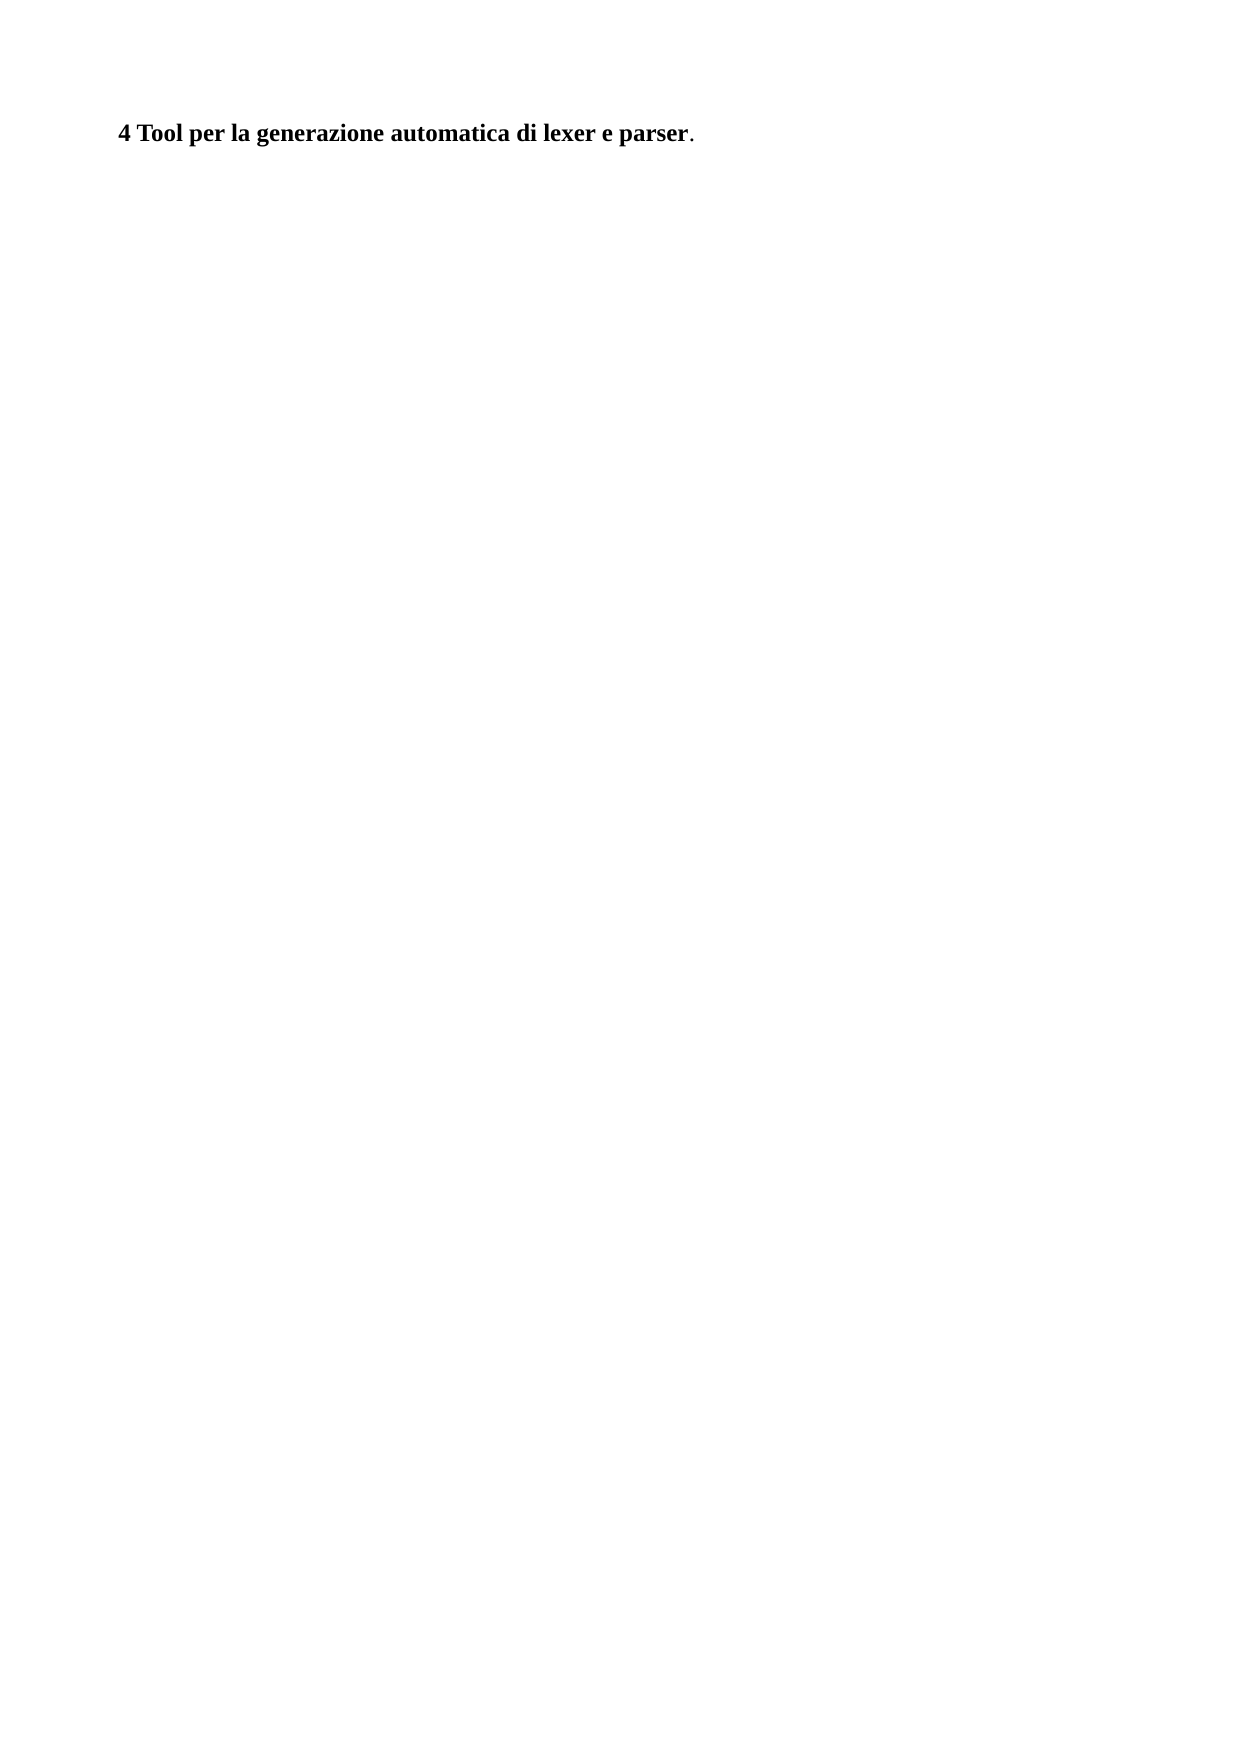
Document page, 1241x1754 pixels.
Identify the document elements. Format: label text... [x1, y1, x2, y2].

text 4 Tool per la generazione automatica di lexer e parser. [118, 118, 1122, 147]
